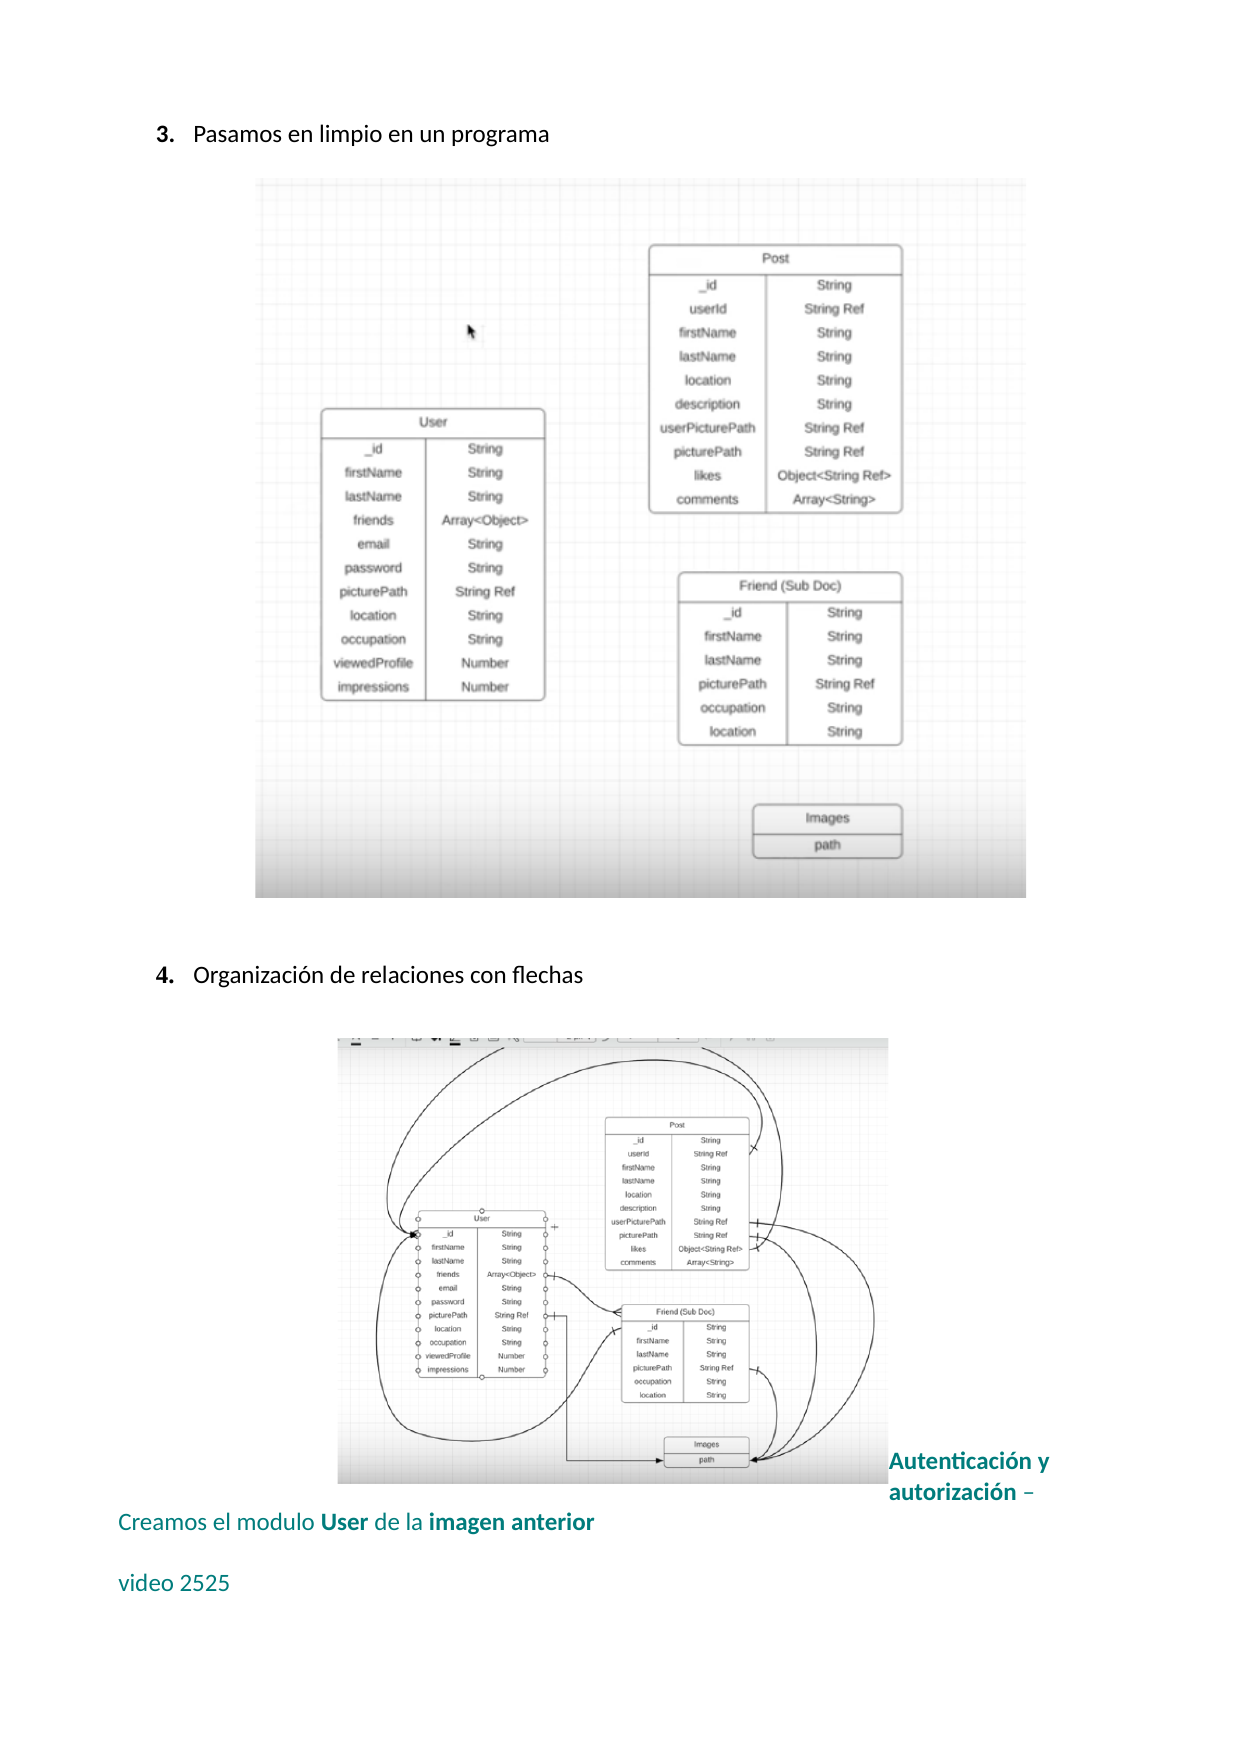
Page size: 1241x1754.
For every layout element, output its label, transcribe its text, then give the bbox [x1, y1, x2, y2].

picture [337, 1038, 889, 1484]
picture [255, 178, 1027, 898]
list Pasamos en limpio en un programa [156, 118, 1122, 959]
text Autenticación y autorización – Creamos el modulo User de la imagen anterior [118, 1445, 1122, 1537]
text video 2525 [118, 1567, 1122, 1598]
list Organización de relaciones con flechas [156, 959, 1122, 1109]
